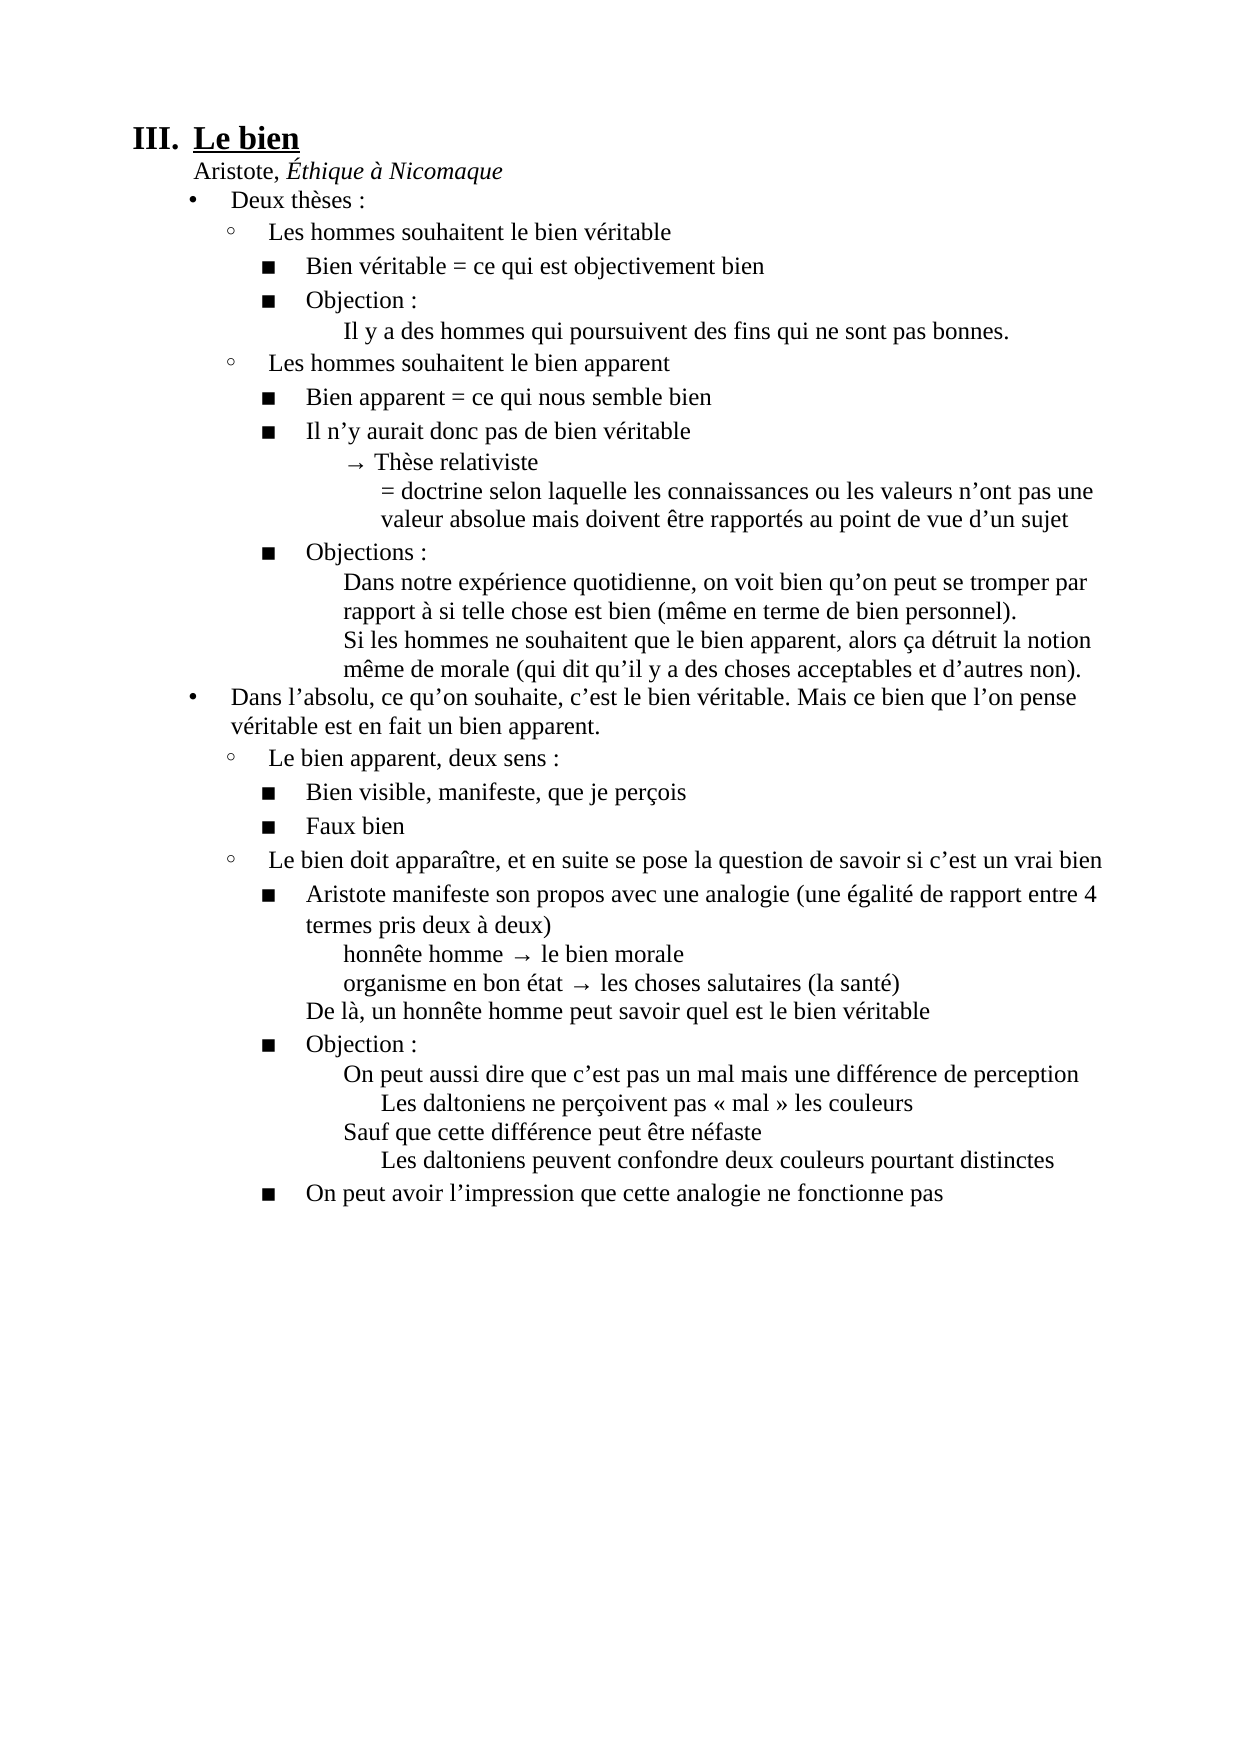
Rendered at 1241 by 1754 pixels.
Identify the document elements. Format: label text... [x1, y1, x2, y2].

list organisme en bon état → les choses salutaires (la santé) [306, 968, 1122, 996]
list Dans notre expérience quotidienne, on voit bien qu’on peut se tromper par rapport à si telle chose est bien (même en terme de bien personnel). [306, 567, 1122, 625]
list Les hommes souhaitent le bien apparent [231, 345, 1122, 379]
list Faux bien [268, 808, 1122, 842]
list Les daltoniens ne perçoivent pas « mal » les couleurs [343, 1088, 1122, 1117]
list De là, un honnête homme peut savoir quel est le bien véritable [268, 996, 1122, 1025]
list Aristote, Éthique à Nicomaque [156, 156, 1122, 185]
list Bien véritable = ce qui est objectivement bien [268, 248, 1122, 282]
list Bien apparent = ce qui nous semble bien [268, 379, 1122, 413]
list Objection : [268, 1025, 1122, 1059]
list Objection : [268, 282, 1122, 316]
list Sauf que cette différence peut être néfaste [306, 1117, 1122, 1146]
list Aristote manifeste son propos avec une analogie (une égalité de rapport entre 4 termes pris deux à deux) [268, 876, 1122, 939]
list Les daltoniens peuvent confondre deux couleurs pourtant distinctes [343, 1146, 1122, 1174]
list Objections : [268, 533, 1122, 567]
list On peut aussi dire que c’est pas un mal mais une différence de perception [306, 1059, 1122, 1088]
list Le bien doit apparaître, et en suite se pose la question de savoir si c’est un vrai bien [231, 842, 1122, 876]
list → Thèse relativiste [306, 447, 1122, 476]
list honnête homme → le bien morale [306, 939, 1122, 968]
list On peut avoir l’impression que cette analogie ne fonctionne pas [268, 1174, 1122, 1208]
list Bien visible, manifeste, que je perçois [268, 774, 1122, 808]
list Les hommes souhaitent le bien véritable [231, 214, 1122, 248]
list Il y a des hommes qui poursuivent des fins qui ne sont pas bonnes. [306, 316, 1122, 345]
list = doctrine selon laquelle les connaissances ou les valeurs n’ont pas une valeur absolue mais doivent être rapportés au point de vue d’un sujet [343, 476, 1122, 533]
list Il n’y aurait donc pas de bien véritable [268, 413, 1122, 447]
list Le bien apparent, deux sens : [231, 740, 1122, 774]
list Deux thèses : [193, 185, 1122, 214]
list Si les hommes ne souhaitent que le bien apparent, alors ça détruit la notion même de morale (qui dit qu’il y a des choses acceptables et d’autres non). [306, 625, 1122, 682]
list Le bien [156, 118, 1122, 156]
list Dans l’absolu, ce qu’on souhaite, c’est le bien véritable. Mais ce bien que l’on pense véritable est en fait un bien apparent. [193, 682, 1122, 740]
